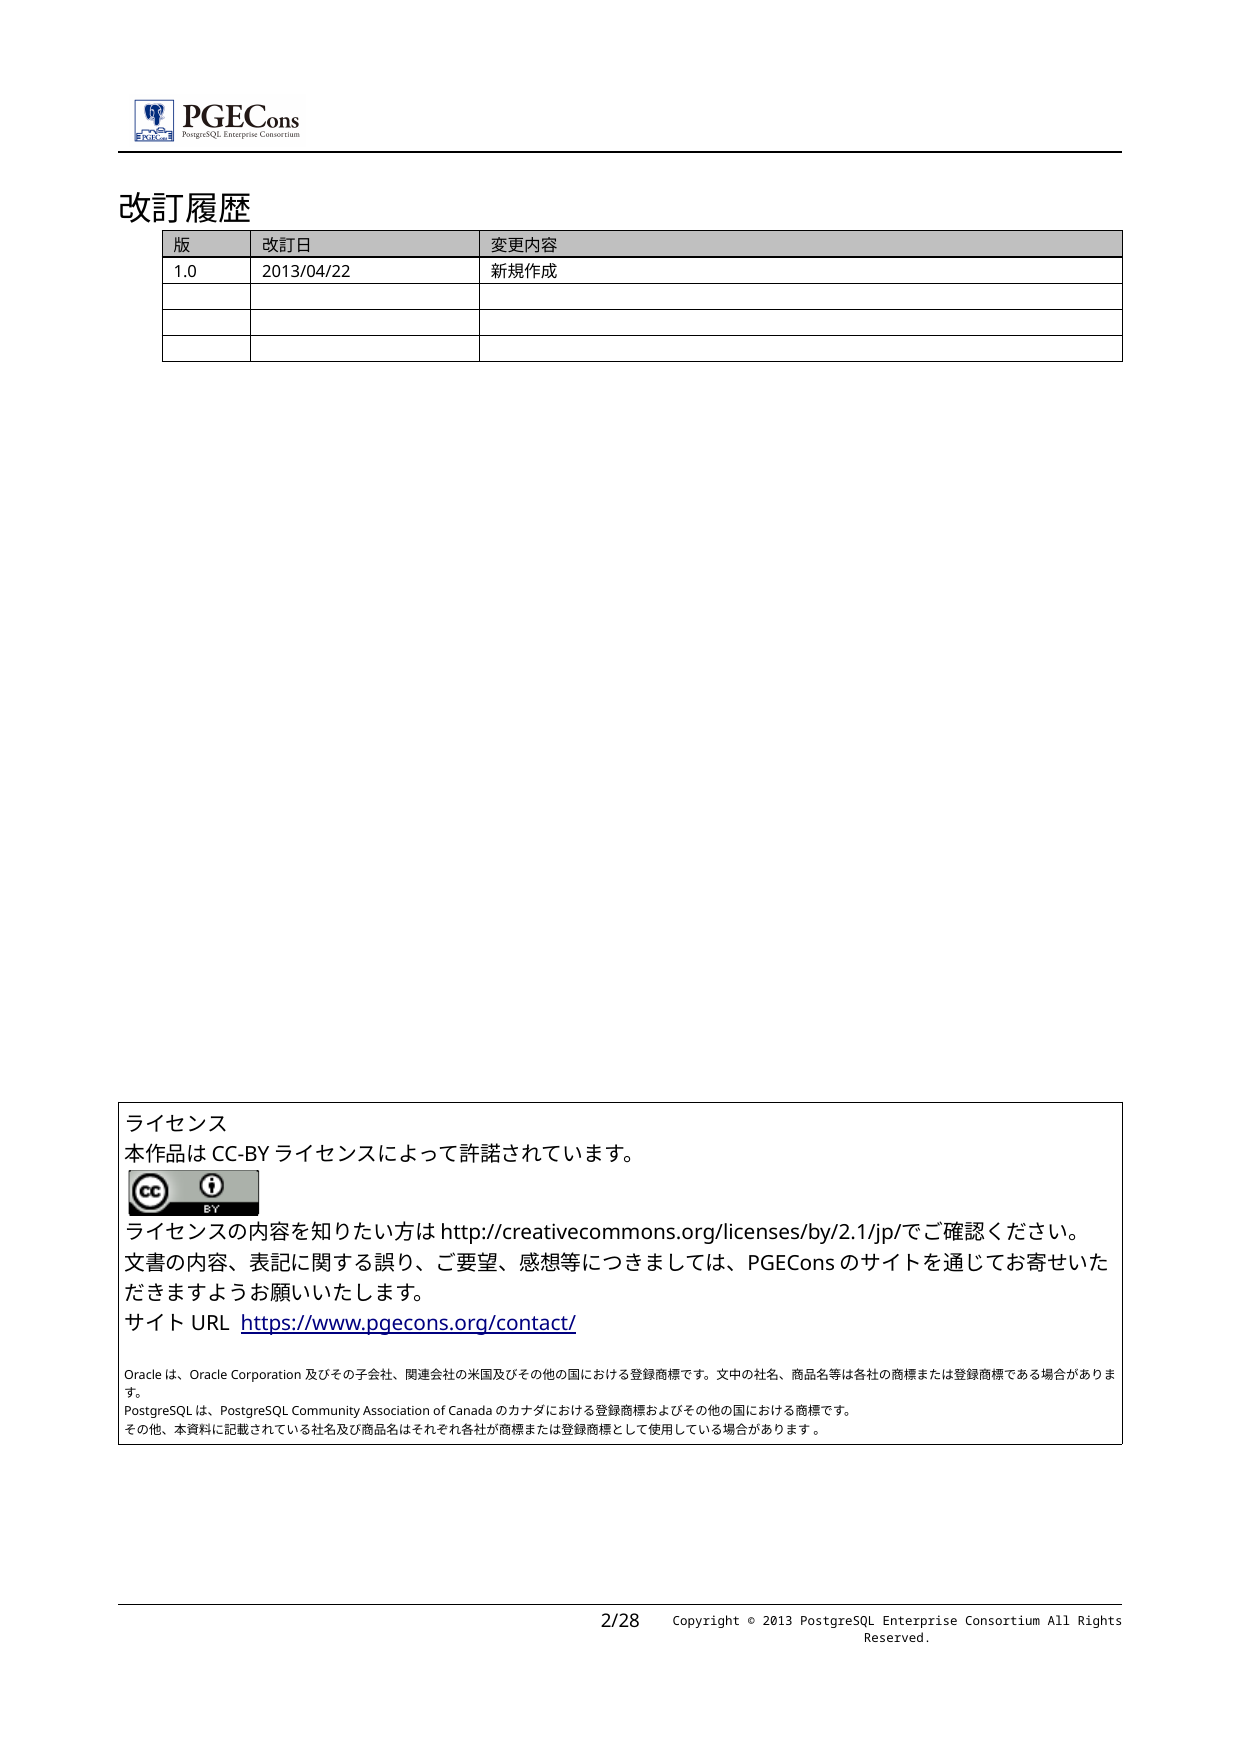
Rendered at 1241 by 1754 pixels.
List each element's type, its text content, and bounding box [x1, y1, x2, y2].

table_cell [480, 310, 1122, 334]
table_cell [251, 284, 479, 308]
table_cell [163, 310, 250, 334]
table_cell 1.0 [163, 258, 250, 282]
table_cell [480, 284, 1122, 308]
table_cell [480, 336, 1122, 361]
table_cell [251, 336, 479, 361]
table_cell 新規作成 [480, 258, 1122, 282]
text 改訂履歴 [118, 182, 1122, 230]
table_cell 2013/04/22 [251, 258, 479, 282]
table_header 改訂日 [251, 231, 479, 256]
picture [128, 1170, 260, 1216]
table_header 版 [163, 231, 250, 256]
table_cell [163, 284, 250, 308]
table_header 変更内容 [480, 231, 1122, 256]
table_header ライセンス 本作品はCC-BYライセンスによって許諾されています。 ライセンスの内容を知りたい方はhttp://creativecommons.org/licenses/by/2.1/jp/でご確認ください。 文書の内容、表記に関する誤り、ご要望、感想等につきましては、PGEConsのサイトを通じてお寄せいただきますようお願いいたします。 サイトURL https://www.pgecons.org/contact/ Oracleは、Oracle Corporation 及びその子会社、関連会社の米国及びその他の国における登録商標です。文中の社名、商品名等は各社の商標または登録商標である場合があります。 PostgreSQLは、PostgreSQL Community Association of Canadaのカナダにおける登録商標およびその他の国における商標です。 その他、本資料に記載されている社名及び商品名はそれぞれ各社が商標または登録商標として使用している場合があります 。 [119, 1103, 1122, 1443]
table_cell [251, 310, 479, 334]
table_cell [163, 336, 250, 361]
picture [128, 94, 306, 147]
